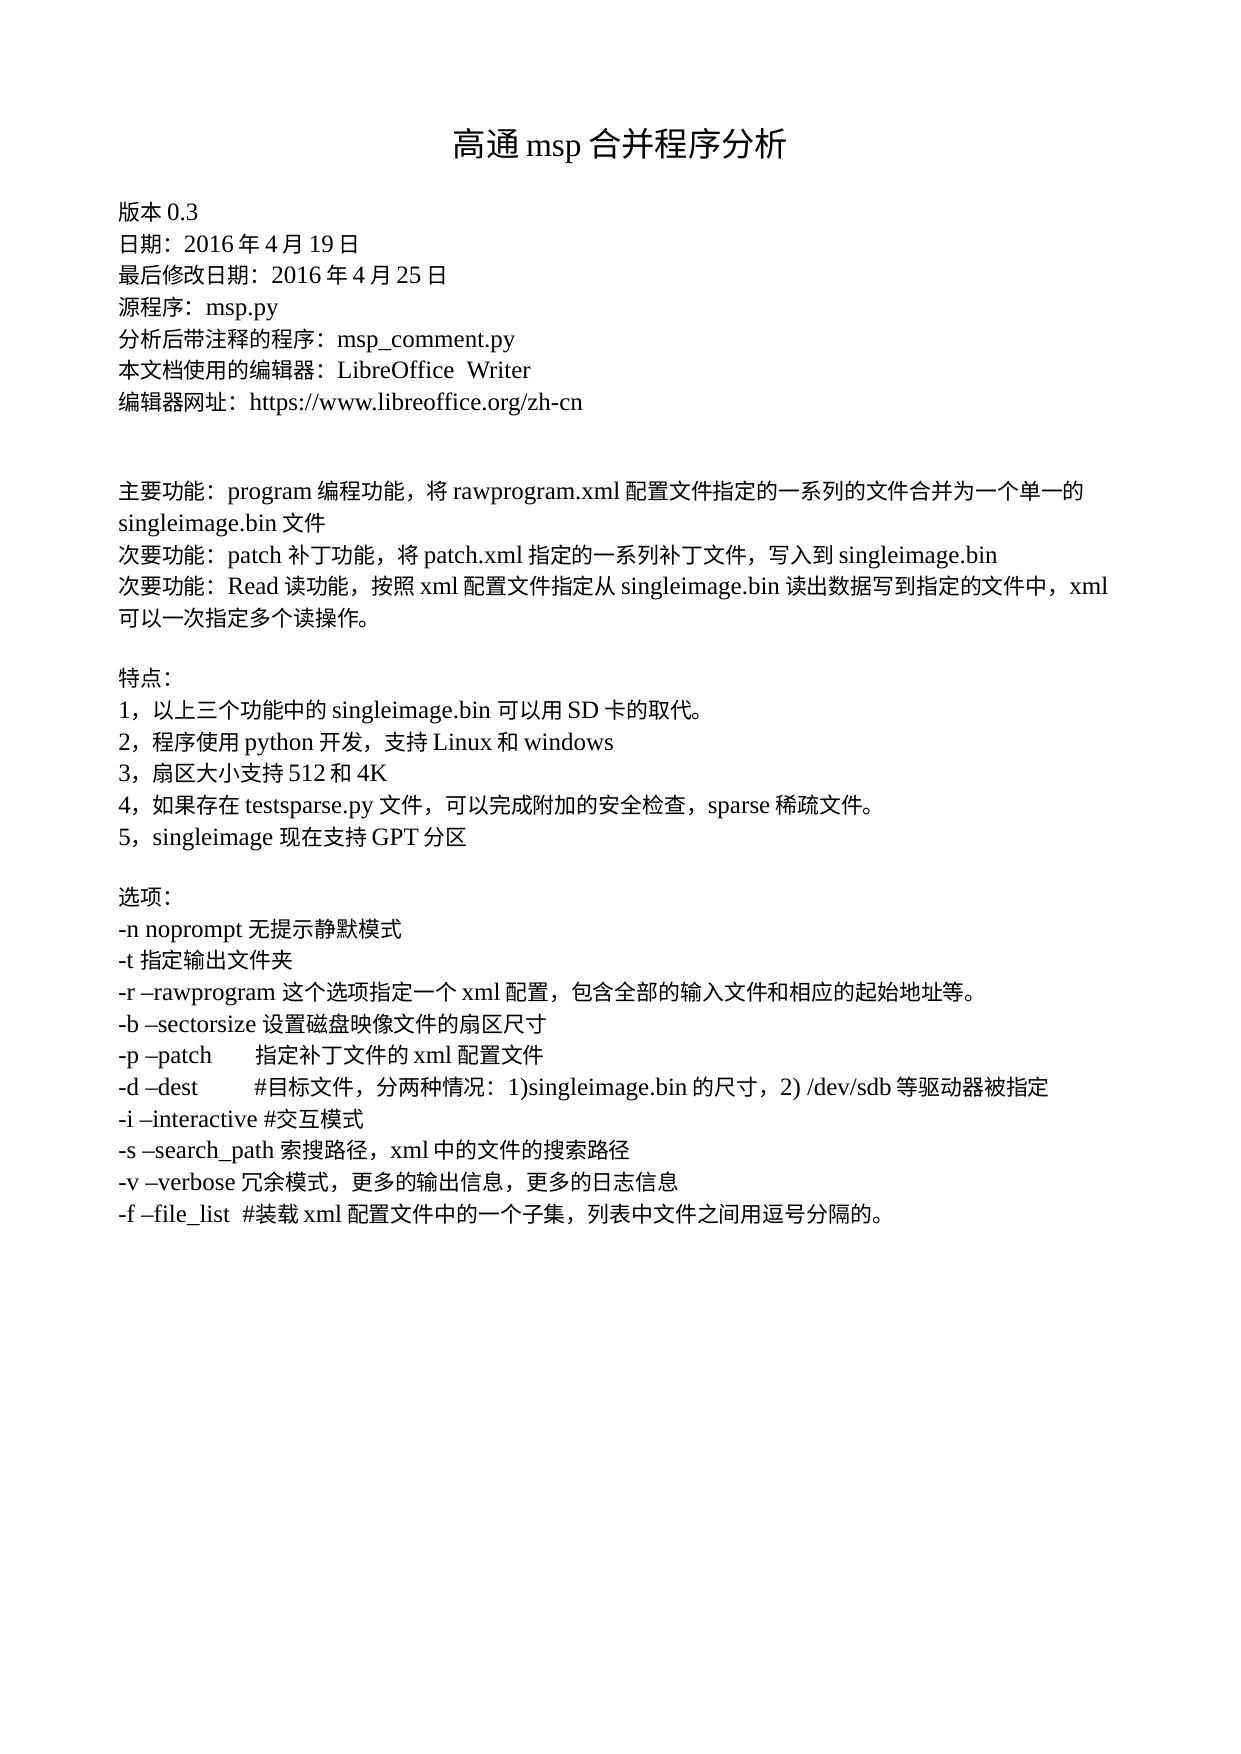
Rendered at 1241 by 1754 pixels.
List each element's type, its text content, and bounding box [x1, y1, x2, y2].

text 选项： [118, 880, 1122, 912]
text 分析后带注释的程序：msp_comment.py [118, 322, 1122, 353]
text -f –file_list #装载xml配置文件中的一个子集，列表中文件之间用逗号分隔的。 [118, 1197, 1122, 1228]
text -n noprompt 无提示静默模式 [118, 912, 1122, 943]
text 本文档使用的编辑器：LibreOffice Writer [118, 353, 1122, 385]
text 特点： [118, 661, 1122, 693]
text -t 指定输出文件夹 [118, 943, 1122, 975]
text 编辑器网址：https://www.libreoffice.org/zh-cn [118, 385, 1122, 417]
text 次要功能：patch 补丁功能，将patch.xml指定的一系列补丁文件，写入到singleimage.bin [118, 538, 1122, 569]
text 版本 0.3 [118, 195, 1122, 227]
text 高通msp合并程序分析 [118, 118, 1122, 166]
text 5，singleimage 现在支持GPT分区 [118, 820, 1122, 851]
text 主要功能：program编程功能，将rawprogram.xml配置文件指定的一系列的文件合并为一个单一的singleimage.bin文件 [118, 474, 1122, 538]
text 2，程序使用python开发，支持Linux和windows [118, 725, 1122, 756]
text -b –sectorsize 设置磁盘映像文件的扇区尺寸 [118, 1007, 1122, 1038]
text 源程序：msp.py [118, 290, 1122, 322]
text -v –verbose 冗余模式，更多的输出信息，更多的日志信息 [118, 1165, 1122, 1197]
text 次要功能：Read读功能，按照xml配置文件指定从singleimage.bin读出数据写到指定的文件中，xml可以一次指定多个读操作。 [118, 569, 1122, 633]
text 3，扇区大小支持512和4K [118, 756, 1122, 788]
text 1，以上三个功能中的singleimage.bin 可以用SD卡的取代。 [118, 693, 1122, 725]
text -d –dest #目标文件，分两种情况：1)singleimage.bin的尺寸，2) /dev/sdb等驱动器被指定 [118, 1070, 1122, 1102]
text -r –rawprogram 这个选项指定一个xml配置，包含全部的输入文件和相应的起始地址等。 [118, 975, 1122, 1007]
text 4，如果存在 testsparse.py 文件，可以完成附加的安全检查，sparse稀疏文件。 [118, 788, 1122, 820]
text -i –interactive #交互模式 [118, 1102, 1122, 1133]
text 日期：2016年4月19日 [118, 227, 1122, 258]
text -s –search_path 索搜路径，xml中的文件的搜索路径 [118, 1133, 1122, 1165]
text 最后修改日期：2016年4月25日 [118, 258, 1122, 290]
text -p –patch 指定补丁文件的xml配置文件 [118, 1038, 1122, 1070]
